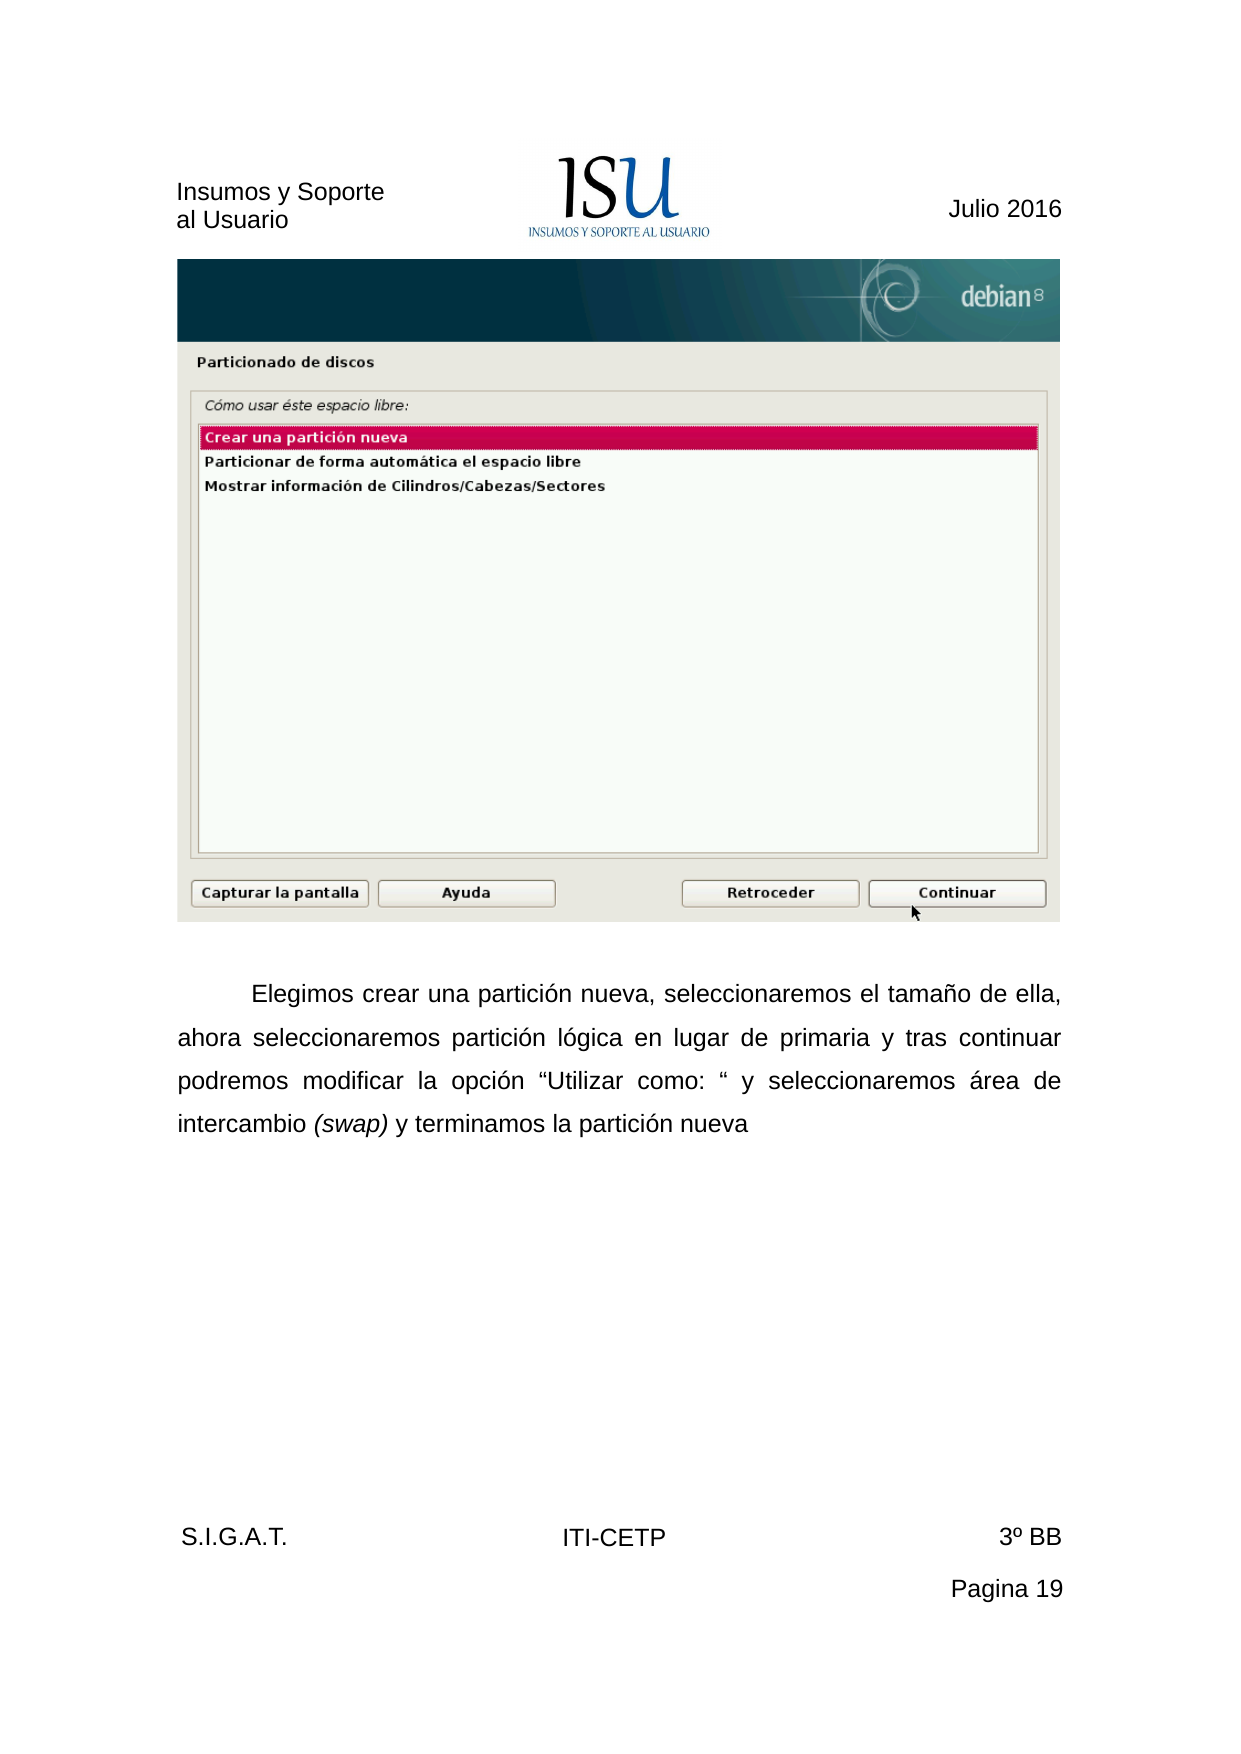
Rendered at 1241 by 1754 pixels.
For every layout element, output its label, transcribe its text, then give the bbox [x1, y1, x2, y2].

text Elegimos crear una partición nueva, seleccionaremos el tamaño de ella, ahora seleccionaremos partición lógica en lugar de primaria y tras continuar podremos modificar la opción “Utilizar como: “ y seleccionaremos área de intercambio (swap) y terminamos la partición nueva [177, 979, 1063, 1137]
picture [517, 138, 723, 252]
picture [177, 259, 1060, 922]
